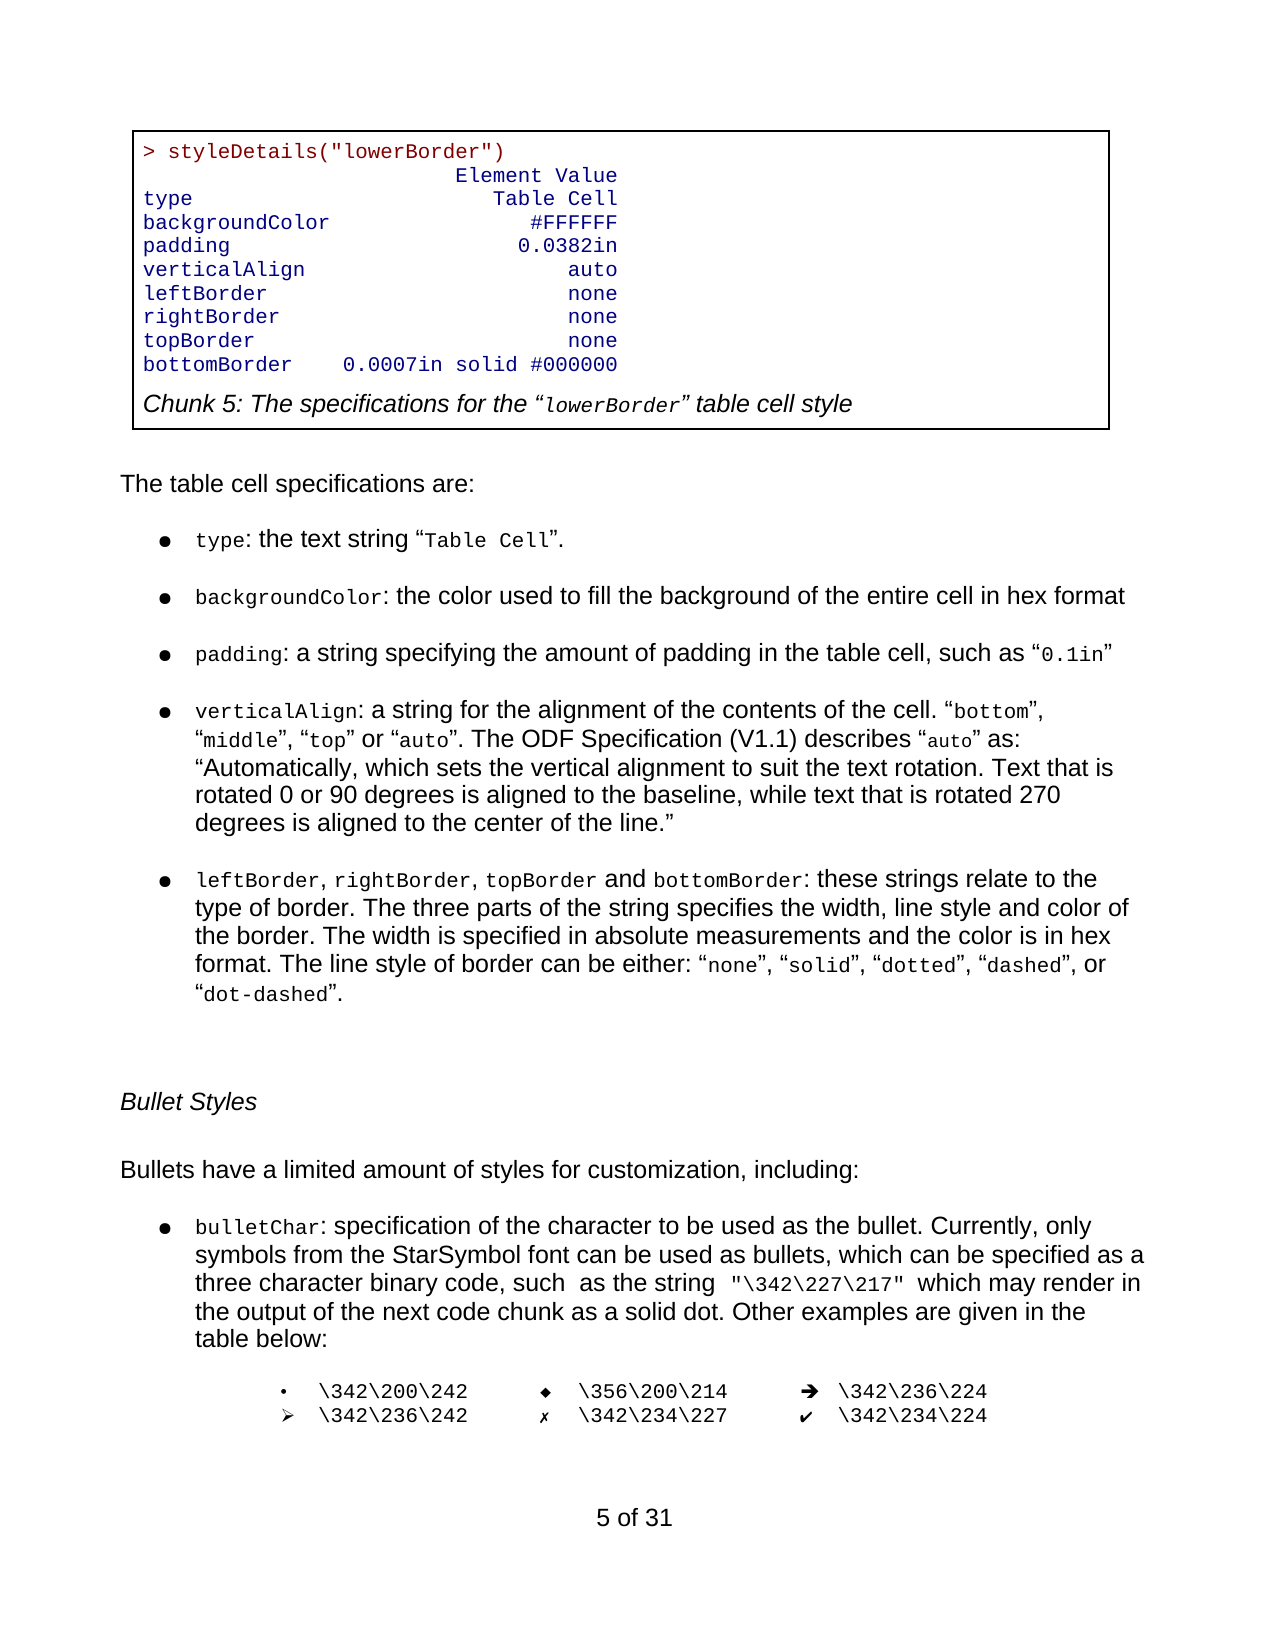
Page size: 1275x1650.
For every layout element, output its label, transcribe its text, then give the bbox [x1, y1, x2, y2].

text Bullets have a limited amount of styles for customization, including: [120, 1156, 1148, 1184]
table_header \342\200\242 [243, 1381, 503, 1404]
text rightBorder none [143, 306, 1099, 330]
text leftBorder none [143, 283, 1099, 306]
list leftBorder, rightBorder, topBorder and bottomBorder: these strings relate to the type of border. The three parts of the string specifies the width, line style and color of the border. The width is specified in absolute measurements and the color is in hex format. The line style of border can be either: “none”, “solid”, “dotted”, “dashed”, or “dot-dashed”. [157, 865, 1150, 1007]
text bottomBorder 0.0007in solid #000000 [143, 354, 1099, 377]
table_cell \342\234\224 [763, 1405, 1026, 1428]
text Element Value [143, 164, 1099, 188]
text padding 0.0382in [143, 236, 1099, 259]
text topBorder none [143, 330, 1099, 354]
list backgroundColor: the color used to fill the background of the entire cell in hex format [157, 582, 1149, 611]
subtitle Bullet Styles [120, 1088, 1149, 1116]
list padding: a string specifying the amount of padding in the table cell, such as “0.1in” [157, 639, 1149, 668]
text verticalAlign auto [143, 259, 1099, 283]
table_cell \342\236\242 [243, 1405, 503, 1428]
list type: the text string “Table Cell”. [157, 525, 1149, 554]
text type Table Cell [143, 188, 1099, 212]
list bulletChar: specification of the character to be used as the bullet. Currently, only symbols from the StarSymbol font can be used as bullets, which can be specified as a three character binary code, such as the string "\342\227\217" which may render in the output of the next code chunk as a solid dot. Other examples are given in the table below: [157, 1212, 1148, 1353]
table_header \342\236\224 [763, 1381, 1026, 1404]
text > styleDetails("lowerBorder") [143, 141, 1099, 164]
text backgroundColor #FFFFFF [143, 212, 1099, 236]
text Chunk 5: The specifications for the “lowerBorder” table cell style [143, 390, 1099, 419]
table_header \356\200\214 [503, 1381, 762, 1404]
list verticalAlign: a string for the alignment of the contents of the cell. “bottom”, “middle”, “top” or “auto”. The ODF Specification (V1.1) describes “auto” as: “Automatically, which sets the vertical alignment to suit the text rotation. Text that is rotated 0 or 90 degrees is aligned to the baseline, while text that is rotated 270 degrees is aligned to the center of the line.” [157, 696, 1149, 837]
table_cell \342\234\227 [503, 1405, 762, 1428]
text The table cell specifications are: [120, 469, 1149, 497]
